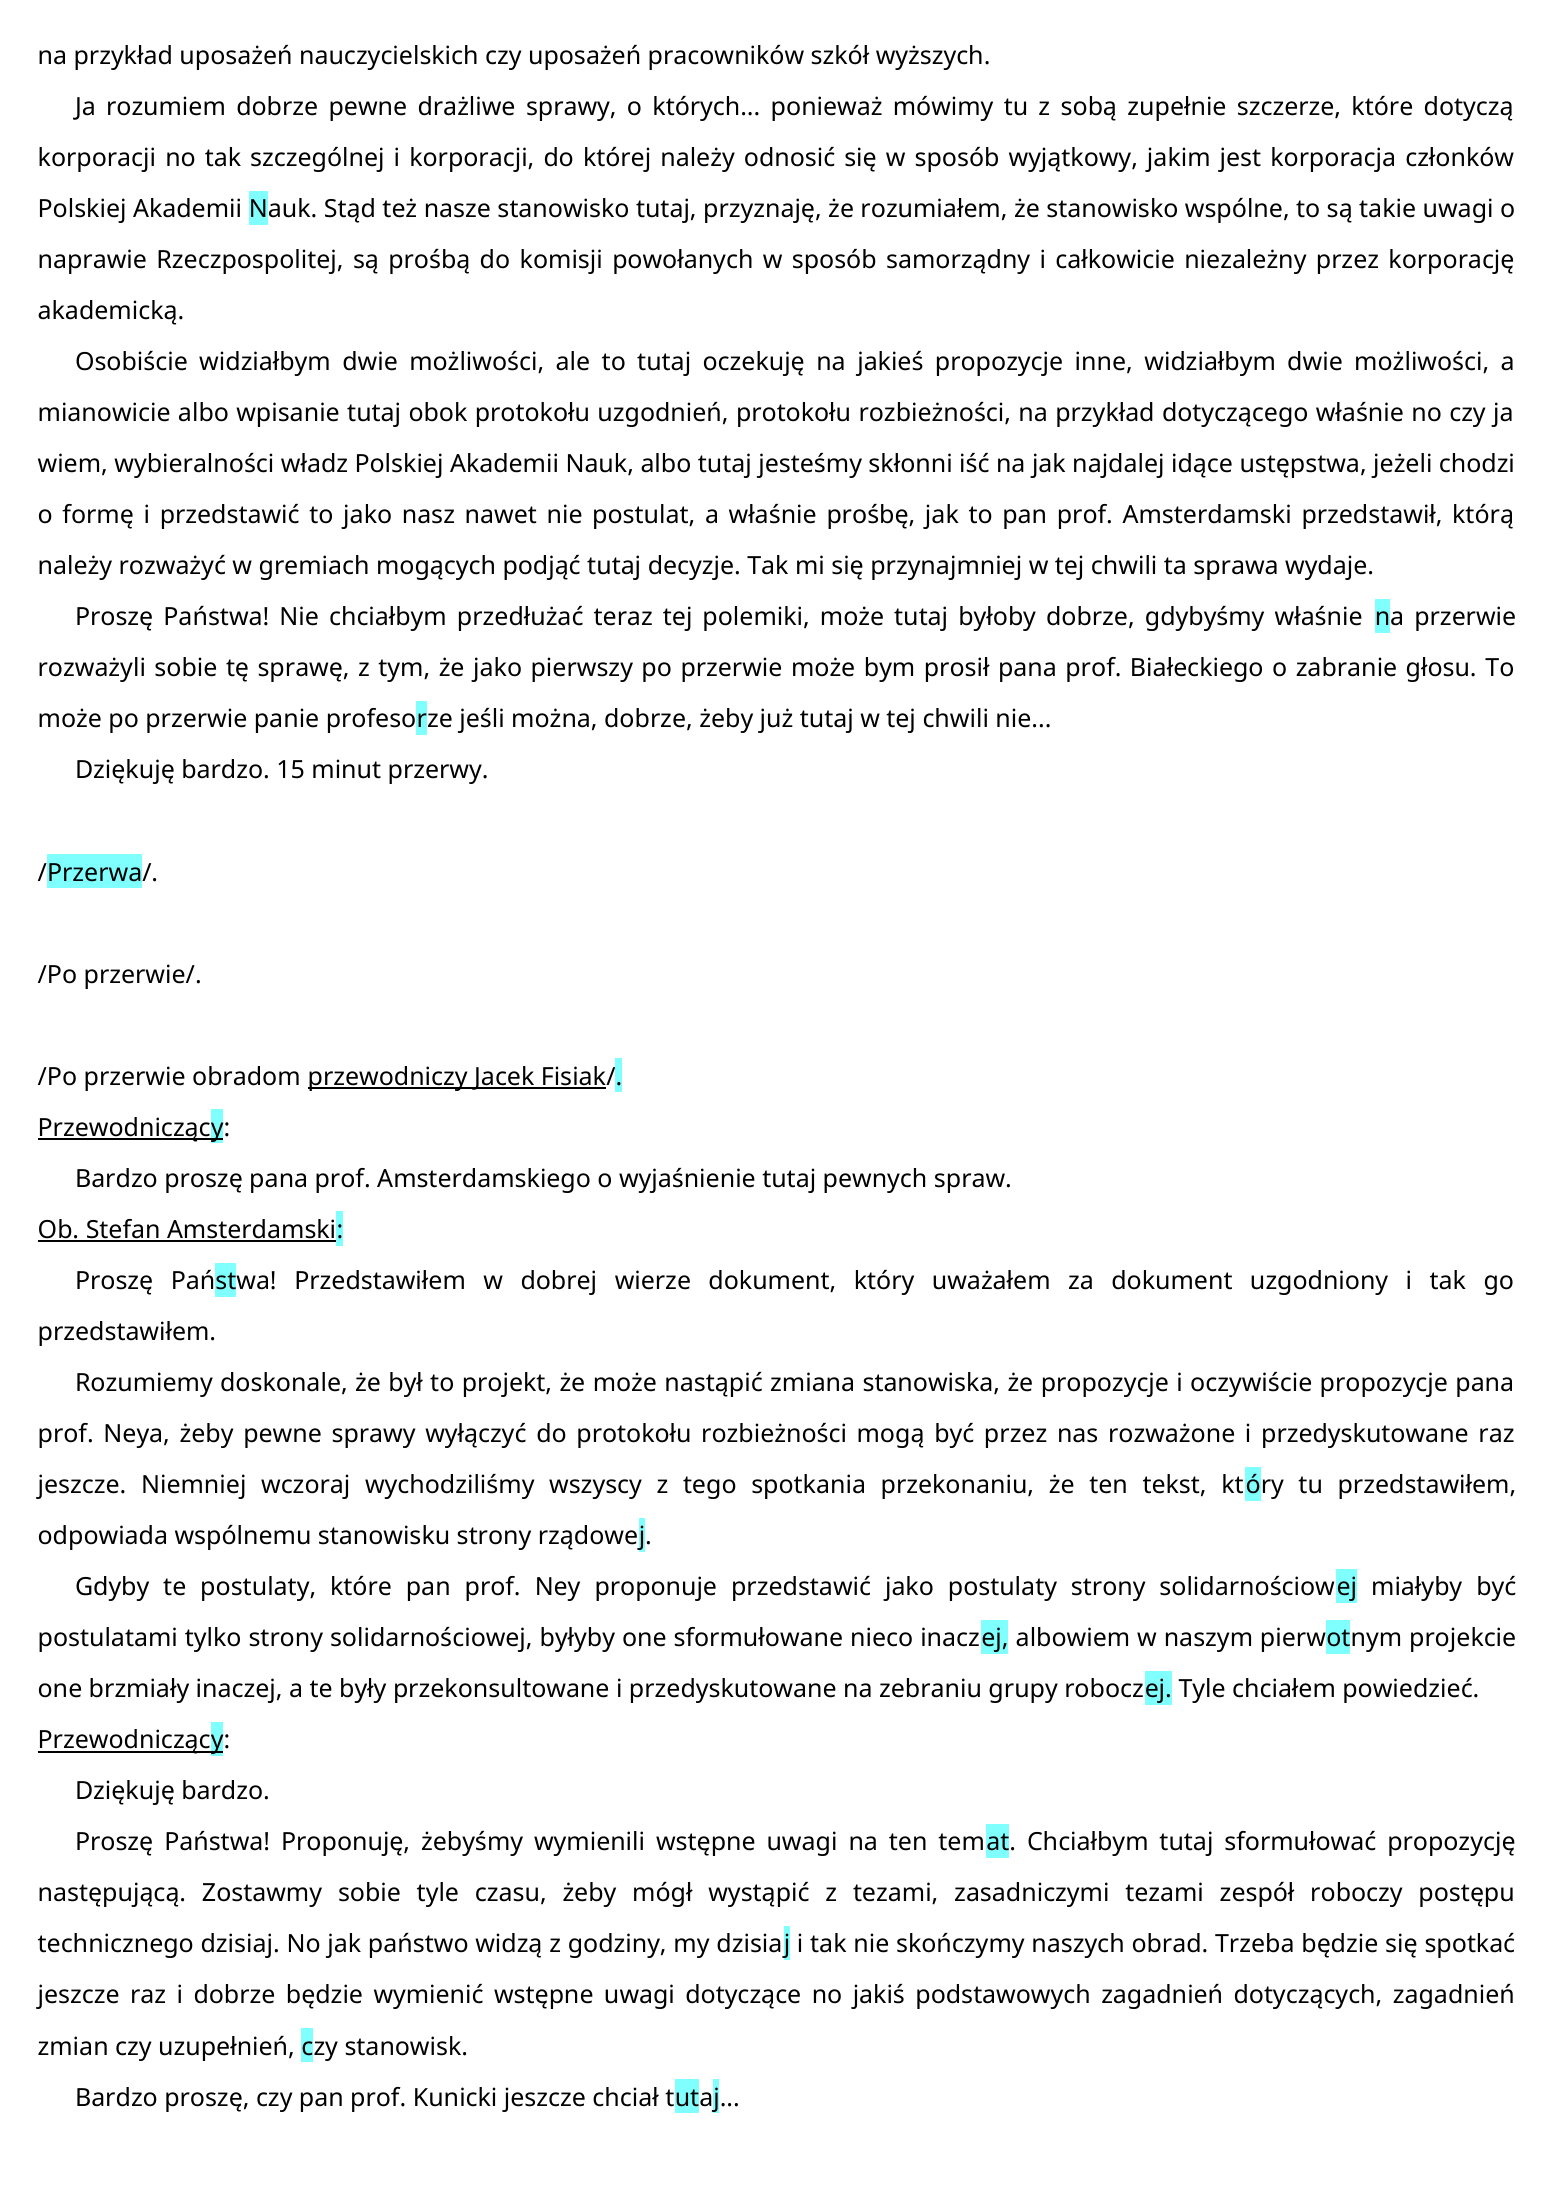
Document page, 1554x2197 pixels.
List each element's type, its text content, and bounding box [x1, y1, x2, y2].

text Ja rozumiem dobrze pewne drażliwe sprawy, o których... ponieważ mówimy tu z sobą zupełnie szczerze, które dotyczą korporacji no tak szczególnej i korporacji, do której należy odnosić się w sposób wyjątkowy, jakim jest korporacja członków Polskiej Akademii Nauk. Stąd też nasze stanowisko tutaj, przyznaję, że rozumiałem, że stanowisko wspólne, to są takie uwagi o naprawie Rzeczpospolitej, są prośbą do komisji powołanych w sposób samorządny i całkowicie niezależny przez korporację akademicką. [37, 88, 1516, 327]
text Bardzo proszę pana prof. Amsterdamskiego o wyjaśnienie tutaj pewnych spraw. [37, 1160, 1516, 1194]
text Proszę Państwa! Przedstawiłem w dobrej wierze dokument, który uważałem za dokument uzgodniony i tak go przedstawiłem. [37, 1262, 1516, 1348]
text Proszę Państwa! Proponuję, żebyśmy wymienili wstępne uwagi na ten temat. Chciałbym tutaj sformułować propozycję następującą. Zostawmy sobie tyle czasu, żeby mógł wystąpić z tezami, zasadniczymi tezami zespół roboczy postępu technicznego dzisiaj. No jak państwo widzą z godziny, my dzisiaj i tak nie skończymy naszych obrad. Trzeba będzie się spotkać jeszcze raz i dobrze będzie wymienić wstępne uwagi dotyczące no jakiś podstawowych zagadnień dotyczących, zagadnień zmian czy uzupełnień, czy stanowisk. [37, 1824, 1516, 2062]
text Proszę Państwa! Nie chciałbym przedłużać teraz tej polemiki, może tutaj byłoby dobrze, gdybyśmy właśnie na przerwie rozważyli sobie tę sprawę, z tym, że jako pierwszy po przerwie może bym prosił pana prof. Białeckiego o zabranie głosu. To może po przerwie panie profesorze jeśli można, dobrze, żeby już tutaj w tej chwili nie... [37, 599, 1516, 735]
text Przewodniczący: [37, 1722, 1516, 1756]
text Rozumiemy doskonale, że był to projekt, że może nastąpić zmiana stanowiska, że propozycje i oczywiście propozycje pana prof. Neya, żeby pewne sprawy wyłączyć do protokołu rozbieżności mogą być przez nas rozważone i przedyskutowane raz jeszcze. Niemniej wczoraj wychodziliśmy wszyscy z tego spotkania przekonaniu, że ten tekst, który tu przedstawiłem, odpowiada wspólnemu stanowisku strony rządowej. [37, 1364, 1516, 1552]
text Ob. Stefan Amsterdamski: [37, 1211, 1516, 1246]
text Bardzo proszę, czy pan prof. Kunicki jeszcze chciał tutaj... [37, 2079, 1516, 2113]
text /Po przerwie obradom przewodniczy Jacek Fisiak/. [37, 1058, 1516, 1092]
text /Po przerwie/. [37, 956, 1516, 990]
text Dziękuję bardzo. [37, 1773, 1516, 1807]
text Osobiście widziałbym dwie możliwości, ale to tutaj oczekuję na jakieś propozycje inne, widziałbym dwie możliwości, a mianowicie albo wpisanie tutaj obok protokołu uzgodnień, protokołu rozbieżności, na przykład dotyczącego właśnie no czy ja wiem, wybieralności władz Polskiej Akademii Nauk, albo tutaj jesteśmy skłonni iść na jak najdalej idące ustępstwa, jeżeli chodzi o formę i przedstawić to jako nasz nawet nie postulat, a właśnie prośbę, jak to pan prof. Amsterdamski przedstawił, którą należy rozważyć w gremiach mogących podjąć tutaj decyzje. Tak mi się przynajmniej w tej chwili ta sprawa wydaje. [37, 344, 1516, 582]
text Przewodniczący: [37, 1109, 1516, 1143]
text Dziękuję bardzo. 15 minut przerwy. [37, 752, 1516, 786]
text Gdyby te postulaty, które pan prof. Ney proponuje przedstawić jako postulaty strony solidarnościowej miałyby być postulatami tylko strony solidarnościowej, byłyby one sformułowane nieco inaczej, albowiem w naszym pierwotnym projekcie one brzmiały inaczej, a te były przekonsultowane i przedyskutowane na zebraniu grupy roboczej. Tyle chciałem powiedzieć. [37, 1569, 1516, 1705]
text /Przerwa/. [37, 854, 1516, 888]
text na przykład uposażeń nauczycielskich czy uposażeń pracowników szkół wyższych. [37, 37, 1516, 72]
